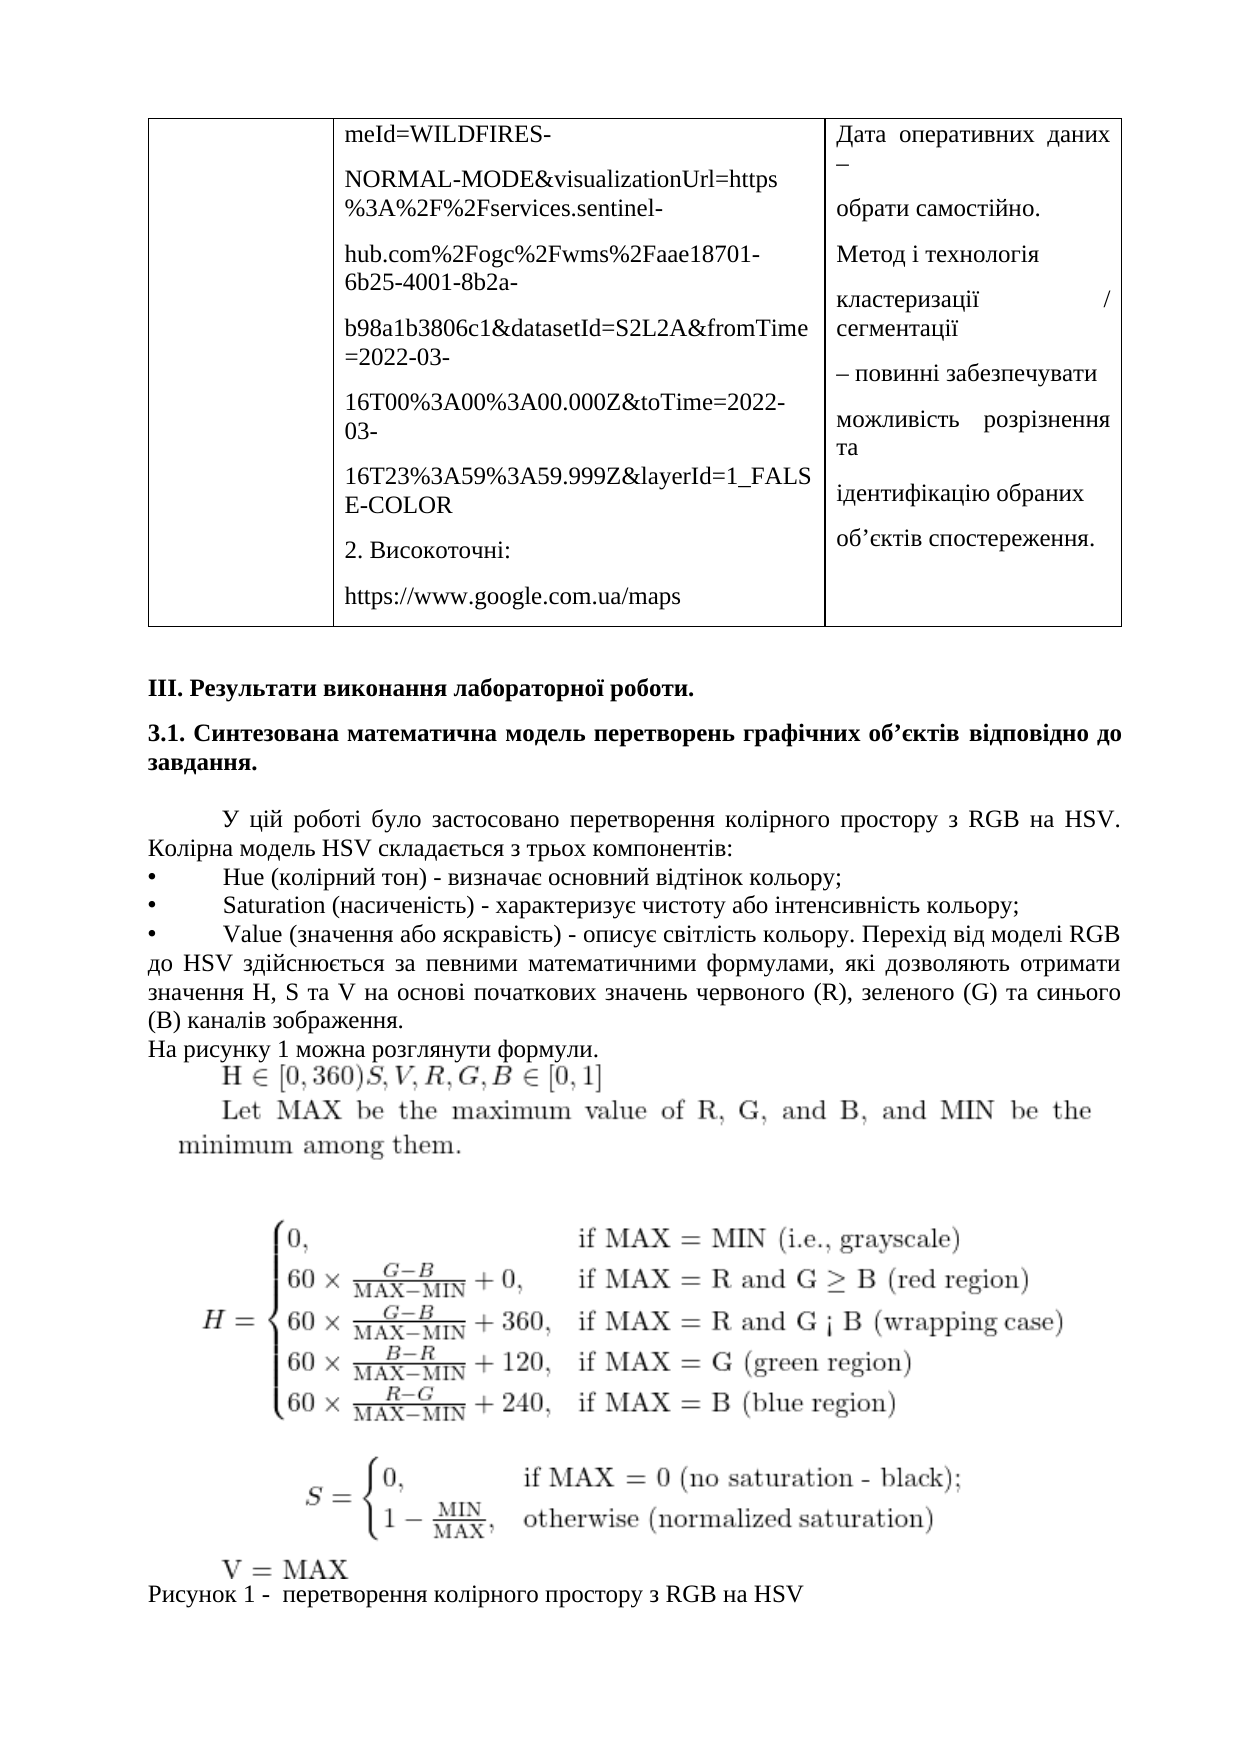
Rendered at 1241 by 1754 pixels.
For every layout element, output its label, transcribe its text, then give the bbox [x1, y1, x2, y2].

table_cell meId=WILDFIRES- NORMAL-MODE&visualizationUrl=https%3A%2F%2Fservices.sentinel- hub.com%2Fogc%2Fwms%2Faae18701-6b25-4001-8b2a- b98a1b3806c1&datasetId=S2L2A&fromTime=2022-03- 16T00%3A00%3A00.000Z&toTime=2022-03- 16T23%3A59%3A59.999Z&layerId=1_FALSE-COLOR 2. Високоточні: https://www.google.com.ua/maps [334, 119, 824, 626]
table_cell [149, 119, 333, 626]
picture [178, 1063, 1092, 1579]
text У цій роботі було застосовано перетворення колірного простору з RGB на HSV. Колірна модель HSV складається з трьох компонентів: [148, 804, 1122, 862]
text 3.1. Синтезована математична модель перетворень графічних об’єктів відповідно до завдання. [148, 718, 1122, 776]
list Value (значення або яскравість) - описує світлість кольору. Перехід від моделі RGB до HSV здійснюється за певними математичними формулами, які дозволяють отримати значення H, S та V на основі початкових значень червоного (R), зеленого (G) та синього (B) каналів зображення. [148, 919, 1122, 1034]
text ІІІ. Результати виконання лабораторної роботи. [148, 673, 1122, 701]
text Рисунок 1 - перетворення колірного простору з RGB на HSV [148, 1063, 1122, 1607]
list Hue (колірний тон) - визначає основний відтінок кольору; [148, 862, 1122, 891]
list Saturation (насиченість) - характеризує чистоту або інтенсивність кольору; [148, 891, 1122, 919]
list На рисунку 1 можна розглянути формули. [148, 1034, 1122, 1063]
table_cell Дата оперативних даних – обрати самостійно. Метод і технологія кластеризації / сегментації – повинні забезпечувати можливість розрізнення та ідентифікацію обраних об’єктів спостереження. [826, 119, 1121, 626]
